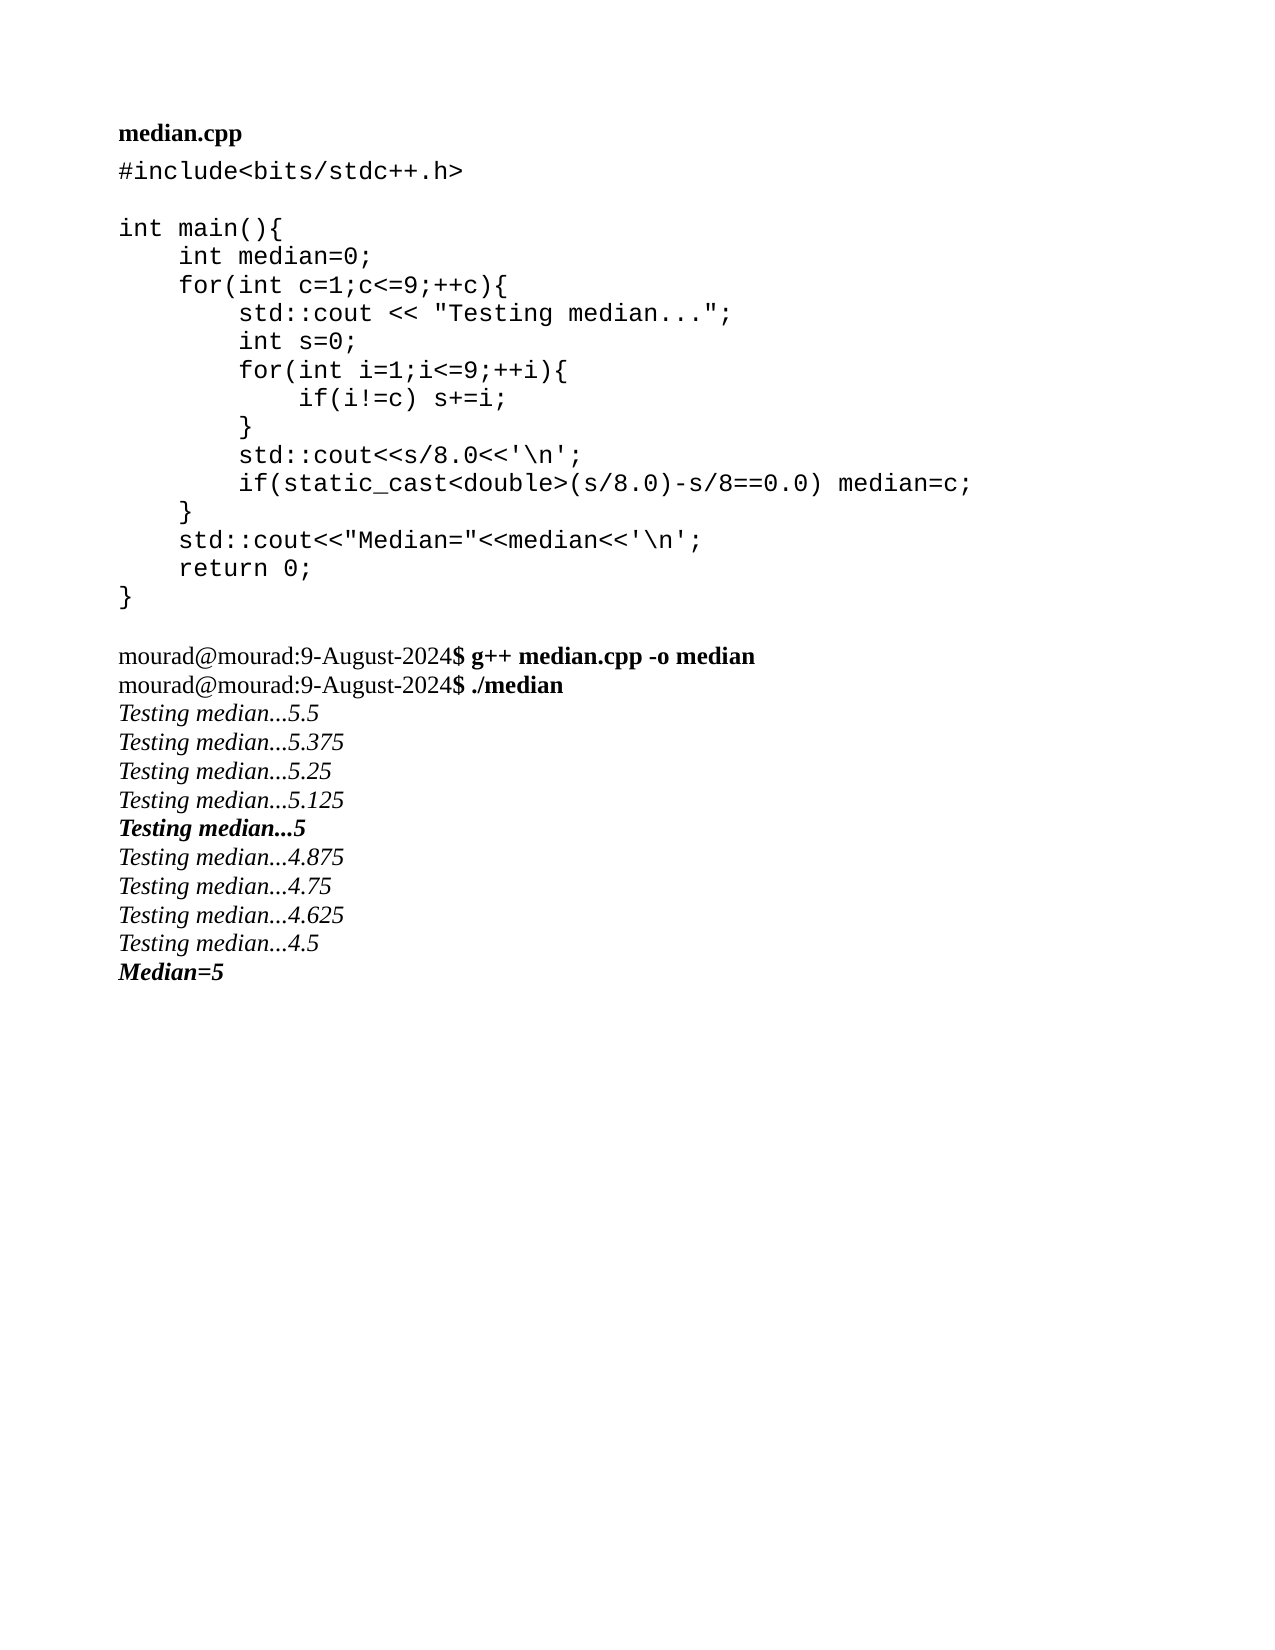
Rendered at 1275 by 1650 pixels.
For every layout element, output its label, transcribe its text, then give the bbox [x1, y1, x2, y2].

text return 0; [118, 556, 1157, 584]
text std::cout<<"Median="<<median<<'\n'; [118, 527, 1157, 556]
text mourad@mourad:9-August-2024$ ./median [118, 670, 1157, 698]
text int s=0; [118, 329, 1157, 357]
text if(i!=c) s+=i; [118, 386, 1157, 414]
text Testing median...4.625 [118, 900, 1157, 928]
text if(static_cast<double>(s/8.0)-s/8==0.0) median=c; [118, 471, 1157, 499]
text std::cout << "Testing median..."; [118, 301, 1157, 329]
text } [118, 584, 1157, 612]
text Testing median...5.25 [118, 756, 1157, 785]
text int median=0; [118, 244, 1157, 272]
text std::cout<<s/8.0<<'\n'; [118, 442, 1157, 471]
text #include<bits/stdc++.h> [118, 159, 1157, 187]
text Testing median...5.125 [118, 785, 1157, 813]
text Testing median...5.375 [118, 727, 1157, 756]
text Median=5 [118, 957, 1157, 986]
text } [118, 414, 1157, 442]
text Testing median...5.5 [118, 698, 1157, 727]
text int main(){ [118, 216, 1157, 244]
text Testing median...4.5 [118, 928, 1157, 957]
text } [118, 499, 1157, 527]
text Testing median...4.75 [118, 871, 1157, 900]
text for(int i=1;i<=9;++i){ [118, 357, 1157, 386]
text Testing median...5 [118, 813, 1157, 842]
text Testing median...4.875 [118, 842, 1157, 871]
text median.cpp [118, 118, 1157, 147]
text mourad@mourad:9-August-2024$ g++ median.cpp -o median [118, 641, 1157, 670]
text for(int c=1;c<=9;++c){ [118, 272, 1157, 301]
